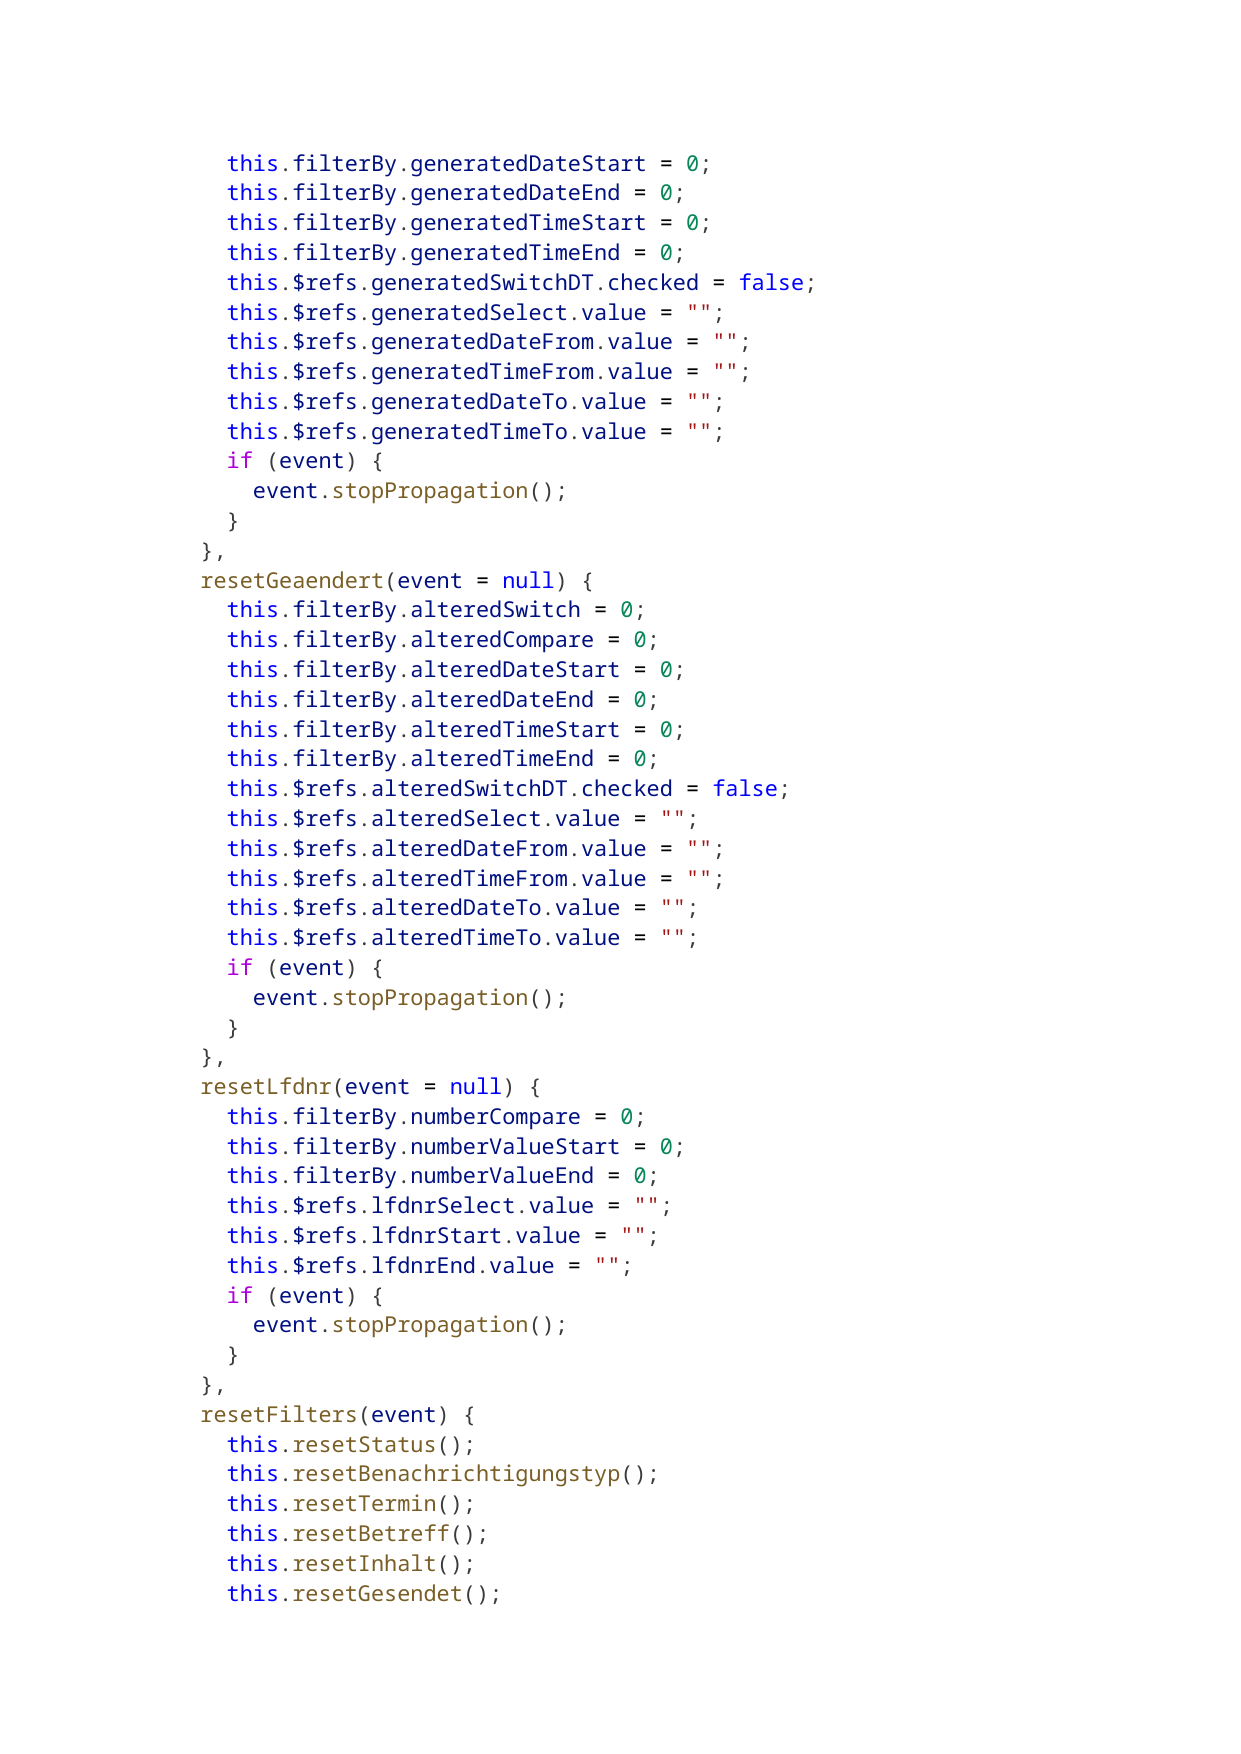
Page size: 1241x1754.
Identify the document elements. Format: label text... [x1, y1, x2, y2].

text this.filterBy.generatedTimeStart = 0; [148, 207, 1093, 237]
text event.stopPropagation(); [148, 982, 1093, 1012]
text this.$refs.alteredSwitchDT.checked = false; [148, 773, 1093, 803]
text this.$refs.generatedDateTo.value = ""; [148, 386, 1093, 416]
text }, [148, 535, 1093, 565]
text }, [148, 1041, 1093, 1071]
text this.$refs.generatedSwitchDT.checked = false; [148, 267, 1093, 297]
text this.filterBy.alteredSwitch = 0; [148, 594, 1093, 624]
text this.resetBenachrichtigungstyp(); [148, 1458, 1093, 1488]
text } [148, 1339, 1093, 1369]
text this.$refs.generatedTimeTo.value = ""; [148, 416, 1093, 446]
text this.resetBetreff(); [148, 1518, 1093, 1548]
text resetFilters(event) { [148, 1399, 1093, 1429]
text if (event) { [148, 446, 1093, 475]
text this.filterBy.generatedTimeEnd = 0; [148, 237, 1093, 267]
text this.$refs.lfdnrEnd.value = ""; [148, 1250, 1093, 1280]
text resetGeaendert(event = null) { [148, 565, 1093, 594]
text this.filterBy.alteredDateStart = 0; [148, 654, 1093, 684]
text this.resetInhalt(); [148, 1548, 1093, 1578]
text }, [148, 1369, 1093, 1399]
text this.filterBy.alteredCompare = 0; [148, 624, 1093, 654]
text if (event) { [148, 952, 1093, 982]
text this.$refs.generatedSelect.value = ""; [148, 297, 1093, 326]
text this.resetGesendet(); [148, 1578, 1093, 1607]
text this.$refs.lfdnrStart.value = ""; [148, 1220, 1093, 1250]
text this.filterBy.alteredTimeEnd = 0; [148, 743, 1093, 773]
text event.stopPropagation(); [148, 1309, 1093, 1339]
text this.resetStatus(); [148, 1429, 1093, 1458]
text resetLfdnr(event = null) { [148, 1071, 1093, 1101]
text this.filterBy.numberValueEnd = 0; [148, 1161, 1093, 1190]
text this.filterBy.alteredTimeStart = 0; [148, 714, 1093, 743]
text this.$refs.alteredTimeFrom.value = ""; [148, 863, 1093, 892]
text this.$refs.generatedTimeFrom.value = ""; [148, 356, 1093, 386]
text if (event) { [148, 1280, 1093, 1309]
text event.stopPropagation(); [148, 475, 1093, 505]
text this.$refs.lfdnrSelect.value = ""; [148, 1190, 1093, 1220]
text this.filterBy.numberValueStart = 0; [148, 1131, 1093, 1161]
text this.$refs.alteredDateTo.value = ""; [148, 892, 1093, 922]
text } [148, 1012, 1093, 1041]
text this.$refs.alteredTimeTo.value = ""; [148, 922, 1093, 952]
text this.$refs.alteredSelect.value = ""; [148, 803, 1093, 833]
text this.resetTermin(); [148, 1488, 1093, 1518]
text this.filterBy.generatedDateEnd = 0; [148, 177, 1093, 207]
text this.filterBy.alteredDateEnd = 0; [148, 684, 1093, 714]
text this.filterBy.generatedDateStart = 0; [148, 148, 1093, 177]
text this.$refs.alteredDateFrom.value = ""; [148, 833, 1093, 863]
text this.$refs.generatedDateFrom.value = ""; [148, 326, 1093, 356]
text } [148, 505, 1093, 535]
text this.filterBy.numberCompare = 0; [148, 1101, 1093, 1131]
